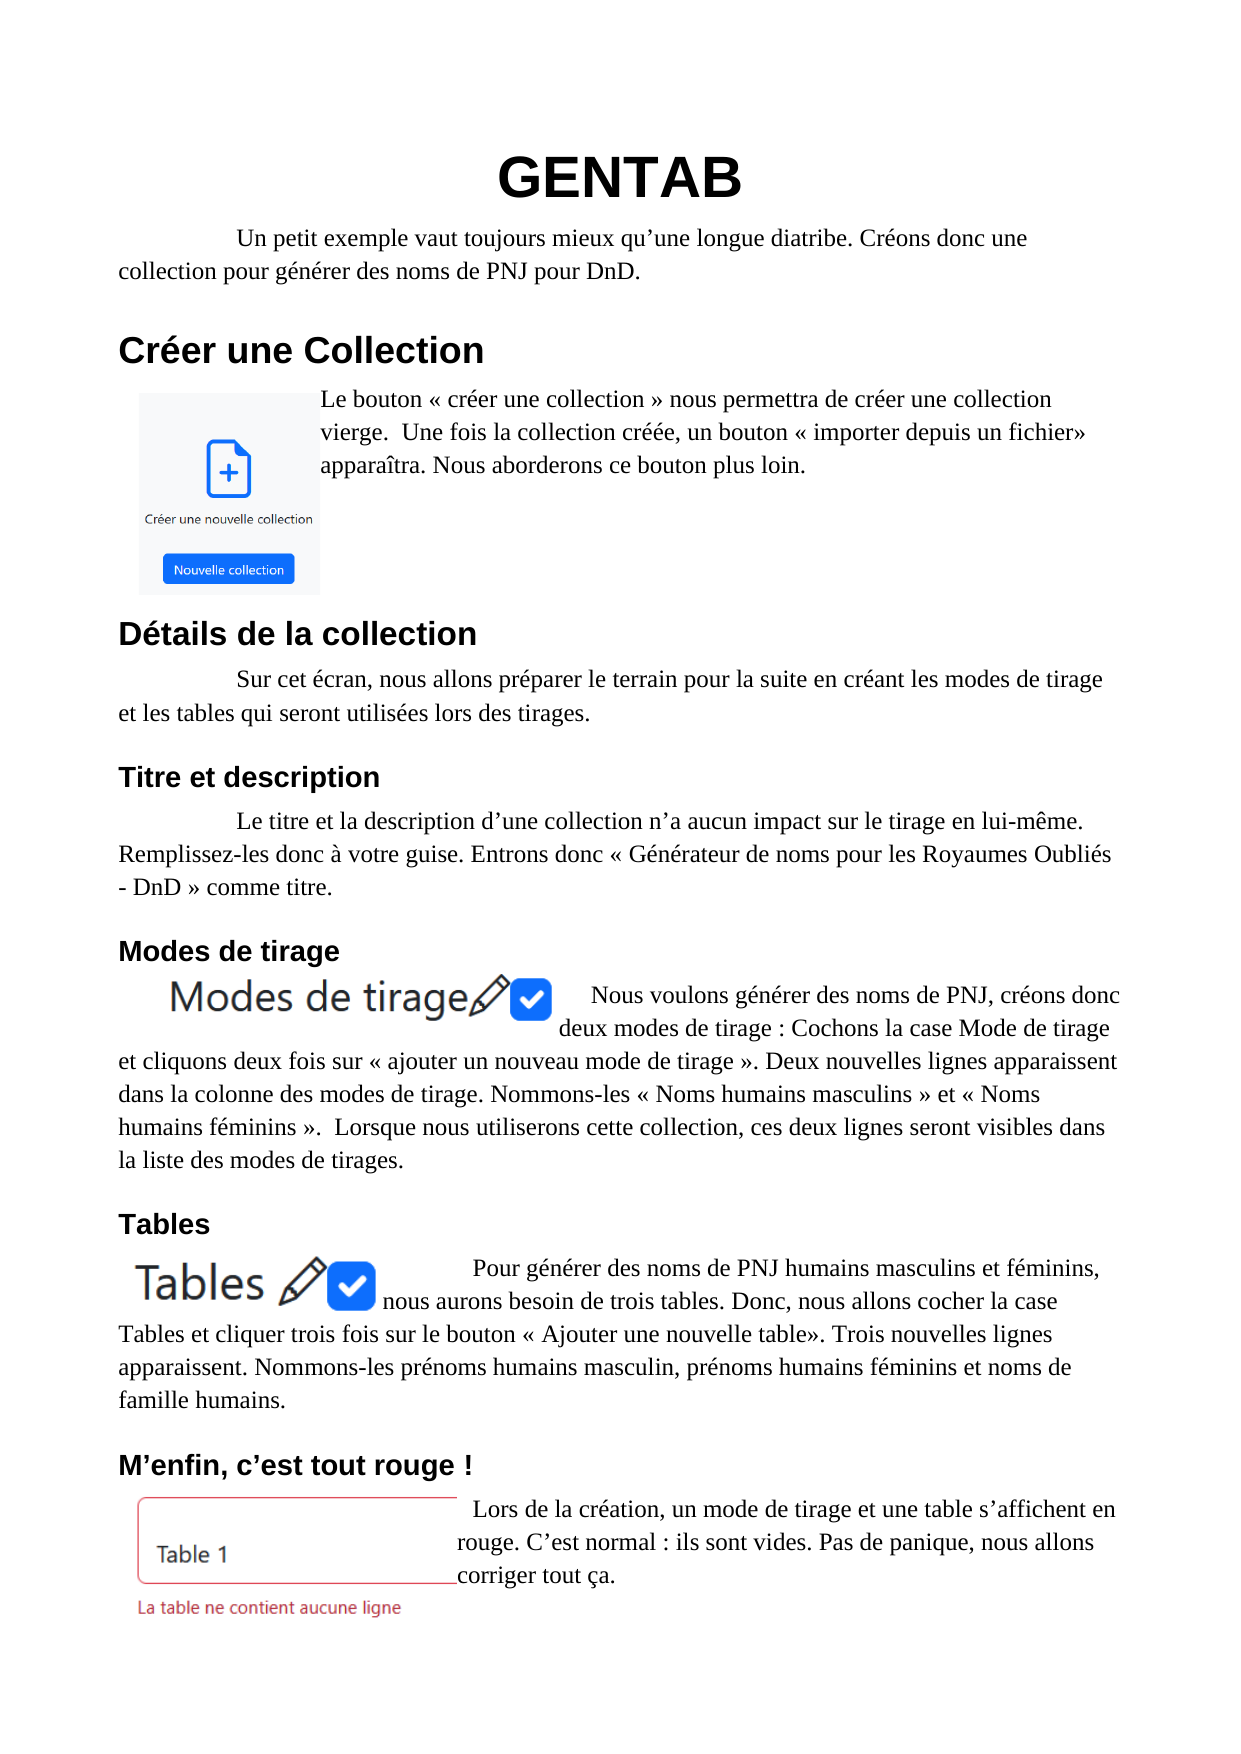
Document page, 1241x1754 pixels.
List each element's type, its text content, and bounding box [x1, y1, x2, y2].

text Un petit exemple vaut toujours mieux qu’une longue diatribe. Créons donc une collection pour générer des noms de PNJ pour DnD. [118, 223, 1122, 284]
picture [165, 973, 559, 1024]
picture [138, 393, 321, 595]
title GENTAB [118, 143, 1122, 210]
text Sur cet écran, nous allons préparer le terrain pour la suite en créant les modes de tirage et les tables qui seront utilisées lors des tirages. [118, 664, 1122, 726]
subtitle M’enfin, c’est tout rouge ! [118, 1448, 1122, 1481]
subtitle Tables [118, 1207, 1122, 1241]
picture [127, 1490, 457, 1621]
text Pour générer des noms de PNJ humains masculins et féminins, nous aurons besoin de trois tables. Donc, nous allons cocher la case Tables et cliquer trois fois sur le bouton « Ajouter une nouvelle table». Trois nouvelles lignes apparaissent. Nommons-les prénoms humains masculin, prénoms humains féminins et noms de famille humains. [118, 1253, 1122, 1414]
picture [126, 1253, 383, 1317]
subtitle Titre et description [118, 760, 1122, 793]
subtitle Créer une Collection [118, 328, 1122, 371]
subtitle Modes de tirage [118, 934, 1122, 968]
text Nous voulons générer des noms de PNJ, créons donc deux modes de tirage : Cochons la case Mode de tirage et cliquons deux fois sur « ajouter un nouveau mode de tirage ». Deux nouvelles lignes apparaissent dans la colonne des modes de tirage. Nommons-les « Noms humains masculins » et « Noms humains féminins ». Lorsque nous utiliserons cette collection, ces deux lignes seront visibles dans la liste des modes de tirages. [118, 980, 1122, 1174]
text Le titre et la description d’une collection n’a aucun impact sur le tirage en lui-même. Remplissez-les donc à votre guise. Entrons donc « Générateur de noms pour les Royaumes Oubliés - DnD » comme titre. [118, 806, 1122, 901]
text Lors de la création, un mode de tirage et une table s’affichent en rouge. C’est normal : ils sont vides. Pas de panique, nous allons corriger tout ça. [457, 1494, 1122, 1588]
text Le bouton « créer une collection » nous permettra de créer une collection vierge. Une fois la collection créée, un bouton « importer depuis un fichier» apparaîtra. Nous aborderons ce bouton plus loin. [118, 384, 1122, 479]
subtitle Détails de la collection [118, 614, 1122, 652]
